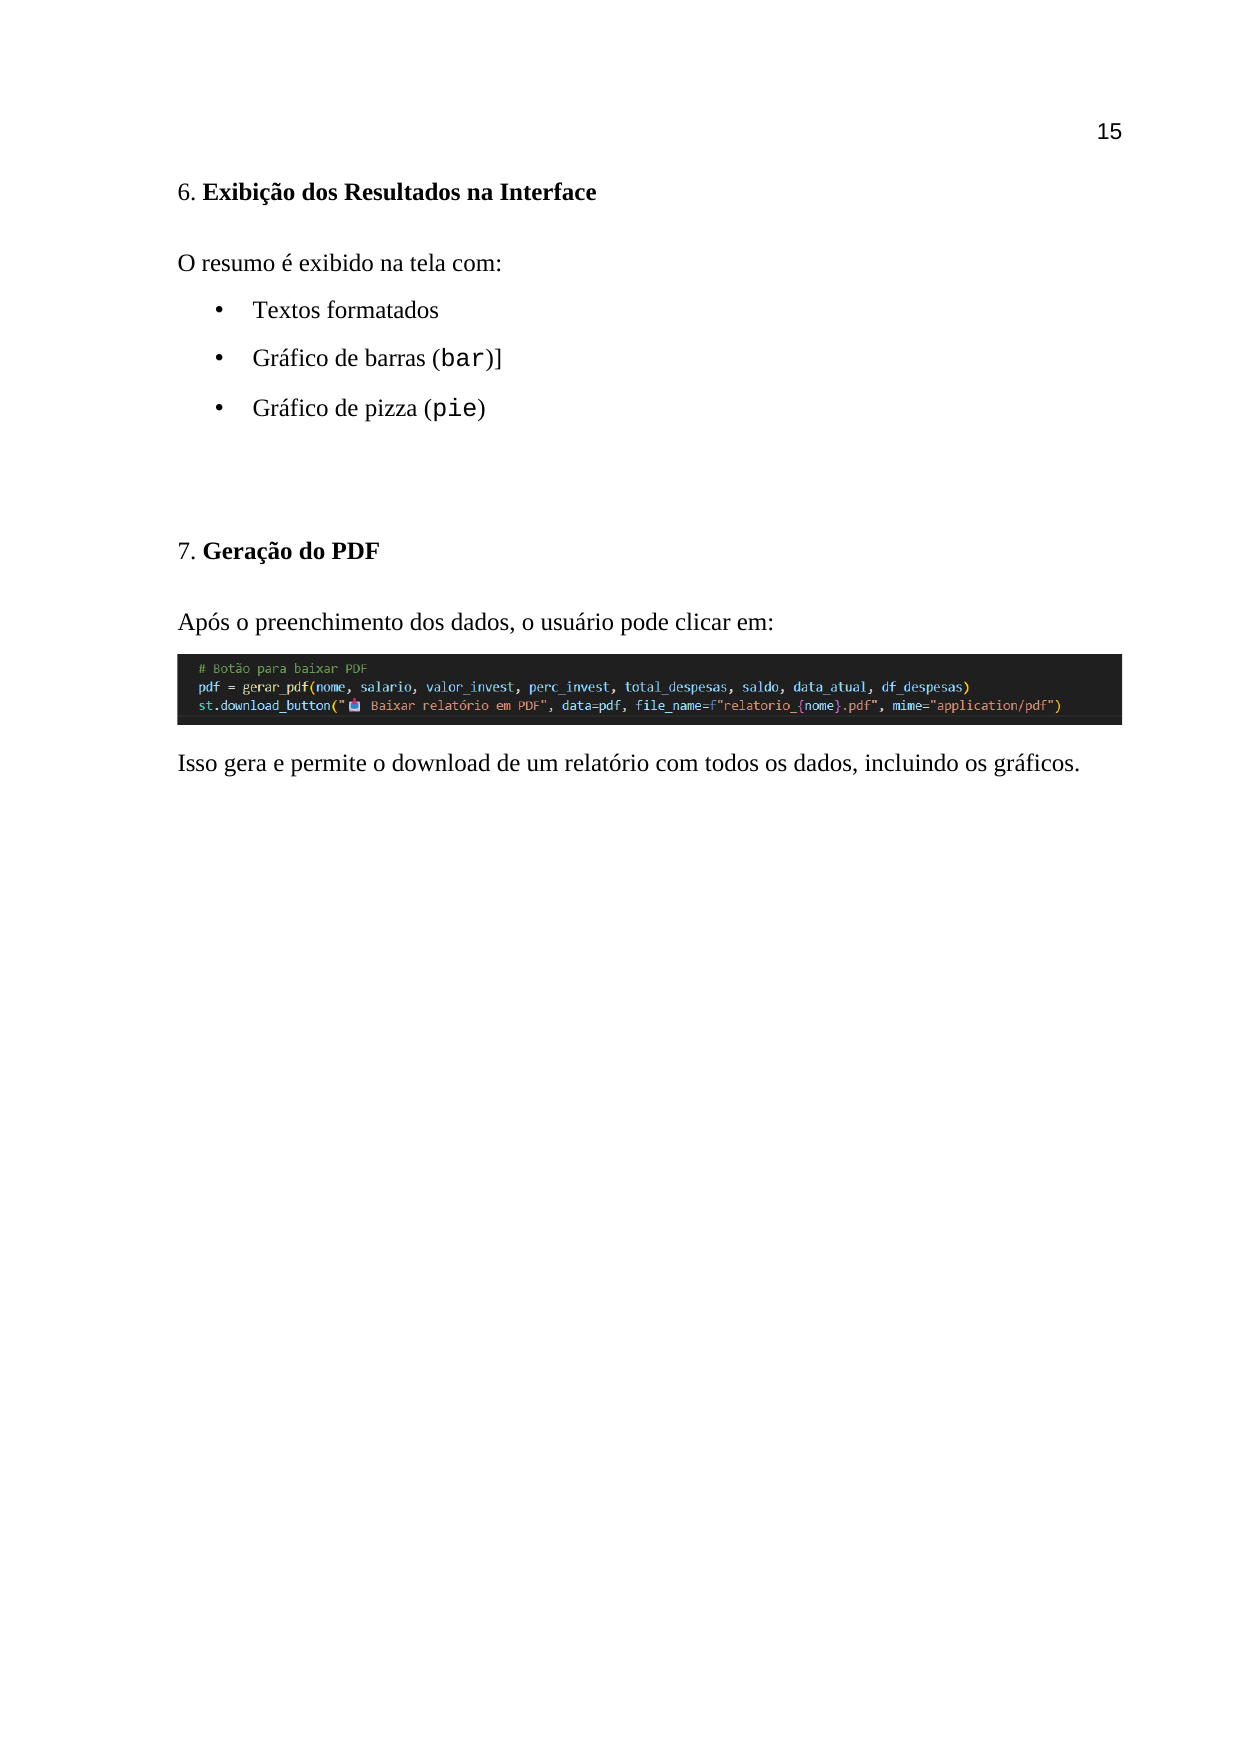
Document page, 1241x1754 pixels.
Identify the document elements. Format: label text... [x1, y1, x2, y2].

text Após o preenchimento dos dados, o usuário pode clicar em: [177, 607, 1122, 636]
subtitle 7. Geração do PDF [177, 536, 1122, 565]
list Gráfico de pizza (pie) [215, 393, 1122, 424]
text Isso gera e permite o download de um relatório com todos os dados, incluindo os gráficos. [177, 725, 1122, 776]
list Gráfico de barras (bar)] [215, 343, 1122, 374]
picture [177, 654, 1123, 725]
text O resumo é exibido na tela com: [177, 248, 1122, 276]
subtitle 6. Exibição dos Resultados na Interface [177, 177, 1122, 206]
list Textos formatados [215, 295, 1122, 324]
